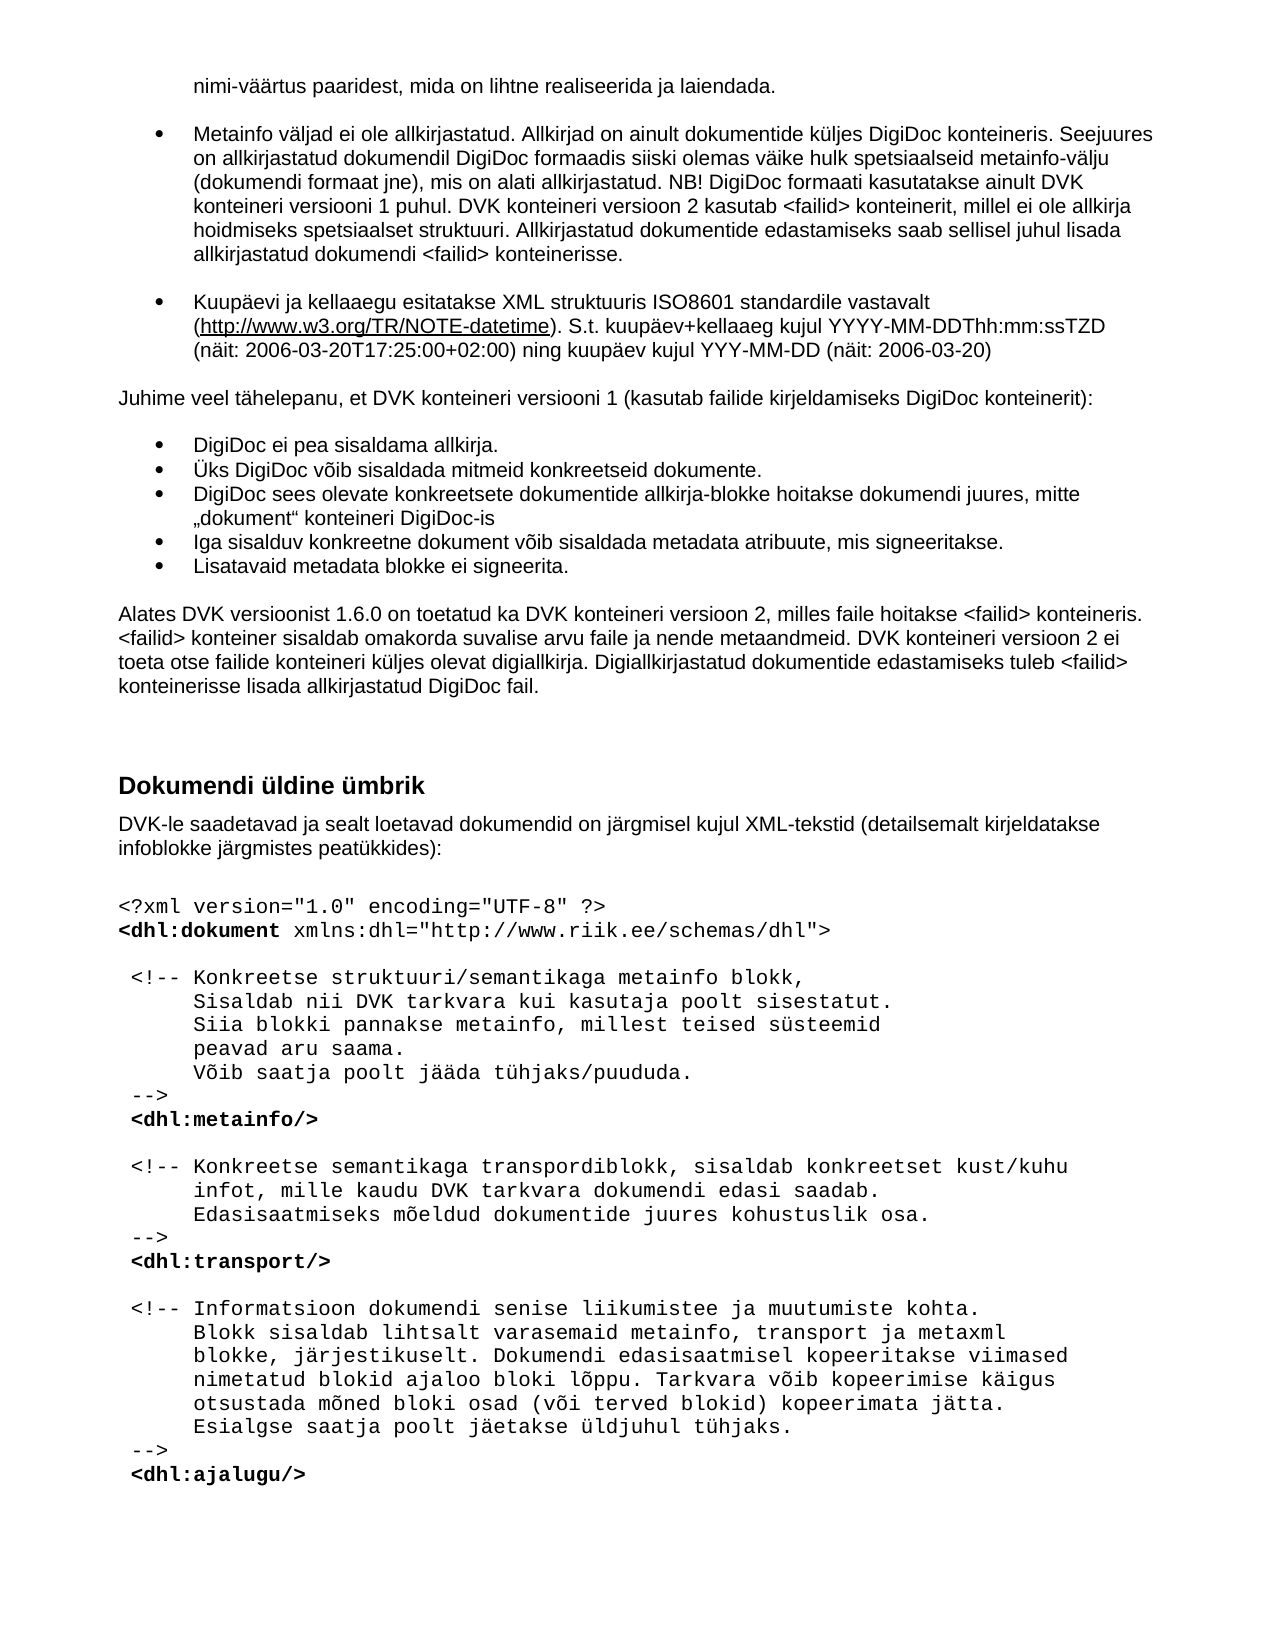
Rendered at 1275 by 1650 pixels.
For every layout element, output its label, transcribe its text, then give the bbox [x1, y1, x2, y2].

text Blokk sisaldab lihtsalt varasemaid metainfo, transport ja metaxml [118, 1322, 1157, 1346]
text <!-- Konkreetse semantikaga transpordiblokk, sisaldab konkreetset kust/kuhu [118, 1156, 1157, 1180]
text --> [118, 1085, 1157, 1109]
text Edasisaatmiseks mõeldud dokumentide juures kohustuslik osa. [118, 1204, 1157, 1227]
text nimetatud blokid ajaloo bloki lõppu. Tarkvara võib kopeerimise käigus [118, 1369, 1157, 1393]
list Iga sisalduv konkreetne dokument võib sisaldada metadata atribuute, mis signeeritakse. [156, 529, 1157, 553]
list Metainfo väljad ei ole allkirjastatud. Allkirjad on ainult dokumentide küljes DigiDoc konteineris. Seejuures on allkirjastatud dokumendil DigiDoc formaadis siiski olemas väike hulk spetsiaalseid metainfo-välju (dokumendi formaat jne), mis on alati allkirjastatud. NB! DigiDoc formaati kasutatakse ainult DVK konteineri versiooni 1 puhul. DVK konteineri versioon 2 kasutab <failid> konteinerit, millel ei ole allkirja hoidmiseks spetsiaalset struktuuri. Allkirjastatud dokumentide edastamiseks saab sellisel juhul lisada allkirjastatud dokumendi <failid> konteinerisse. [156, 122, 1157, 266]
list Üks DigiDoc võib sisaldada mitmeid konkreetseid dokumente. [156, 457, 1157, 481]
text <dhl:metainfo/> [118, 1109, 1157, 1133]
text infot, mille kaudu DVK tarkvara dokumendi edasi saadab. [118, 1180, 1157, 1204]
text DVK-le saadetavad ja sealt loetavad dokumendid on järgmisel kujul XML-tekstid (detailsemalt kirjeldatakse infoblokke järgmistes peatükkides): [118, 812, 1157, 860]
text blokke, järjestikuselt. Dokumendi edasisaatmisel kopeeritakse viimased [118, 1346, 1157, 1369]
text <!-- Konkreetse struktuuri/semantikaga metainfo blokk, [118, 967, 1157, 991]
list Kuupäevi ja kellaaegu esitatakse XML struktuuris ISO8601 standardile vastavalt (http://www.w3.org/TR/NOTE-datetime). S.t. kuupäev+kellaaeg kujul YYYY-MM-DDThh:mm:ssTZD (näit: 2006-03-20T17:25:00+02:00) ning kuupäev kujul YYY-MM-DD (näit: 2006-03-20) [156, 289, 1157, 361]
text <dhl:dokument xmlns:dhl="http://www.riik.ee/schemas/dhl"> [118, 920, 1157, 943]
text --> [118, 1440, 1157, 1464]
list Lisatavaid metadata blokke ei signeerita. [156, 553, 1157, 578]
text <!-- Informatsioon dokumendi senise liikumistee ja muutumiste kohta. [118, 1298, 1157, 1322]
text <dhl:ajalugu/> [118, 1464, 1157, 1487]
text Juhime veel tähelepanu, et DVK konteineri versiooni 1 (kasutab failide kirjeldamiseks DigiDoc konteinerit): [118, 385, 1157, 409]
text Esialgse saatja poolt jäetakse üldjuhul tühjaks. [118, 1416, 1157, 1440]
text otsustada mõned bloki osad (või terved blokid) kopeerimata jätta. [118, 1393, 1157, 1416]
text <dhl:transport/> [118, 1251, 1157, 1274]
text Alates DVK versioonist 1.6.0 on toetatud ka DVK konteineri versioon 2, milles faile hoitakse <failid> konteineris. <failid> konteiner sisaldab omakorda suvalise arvu faile ja nende metaandmeid. DVK konteineri versioon 2 ei toeta otse failide konteineri küljes olevat digiallkirja. Digiallkirjastatud dokumentide edastamiseks tuleb <failid> konteinerisse lisada allkirjastatud DigiDoc fail. [118, 602, 1157, 697]
text Siia blokki pannakse metainfo, millest teised süsteemid [118, 1014, 1157, 1038]
list DigiDoc ei pea sisaldama allkirja. [156, 433, 1157, 457]
text <?xml version="1.0" encoding="UTF-8" ?> [118, 896, 1157, 920]
text peavad aru saama. [118, 1038, 1157, 1062]
text Sisaldab nii DVK tarkvara kui kasutaja poolt sisestatut. [118, 991, 1157, 1014]
text --> [118, 1227, 1157, 1251]
text Võib saatja poolt jääda tühjaks/puududa. [118, 1062, 1157, 1085]
list nimi-väärtus paaridest, mida on lihtne realiseerida ja laiendada. [156, 74, 1157, 98]
subtitle Dokumendi üldine ümbrik [118, 771, 1157, 800]
list DigiDoc sees olevate konkreetsete dokumentide allkirja-blokke hoitakse dokumendi juures, mitte „dokument“ konteineri DigiDoc-is [156, 481, 1157, 529]
